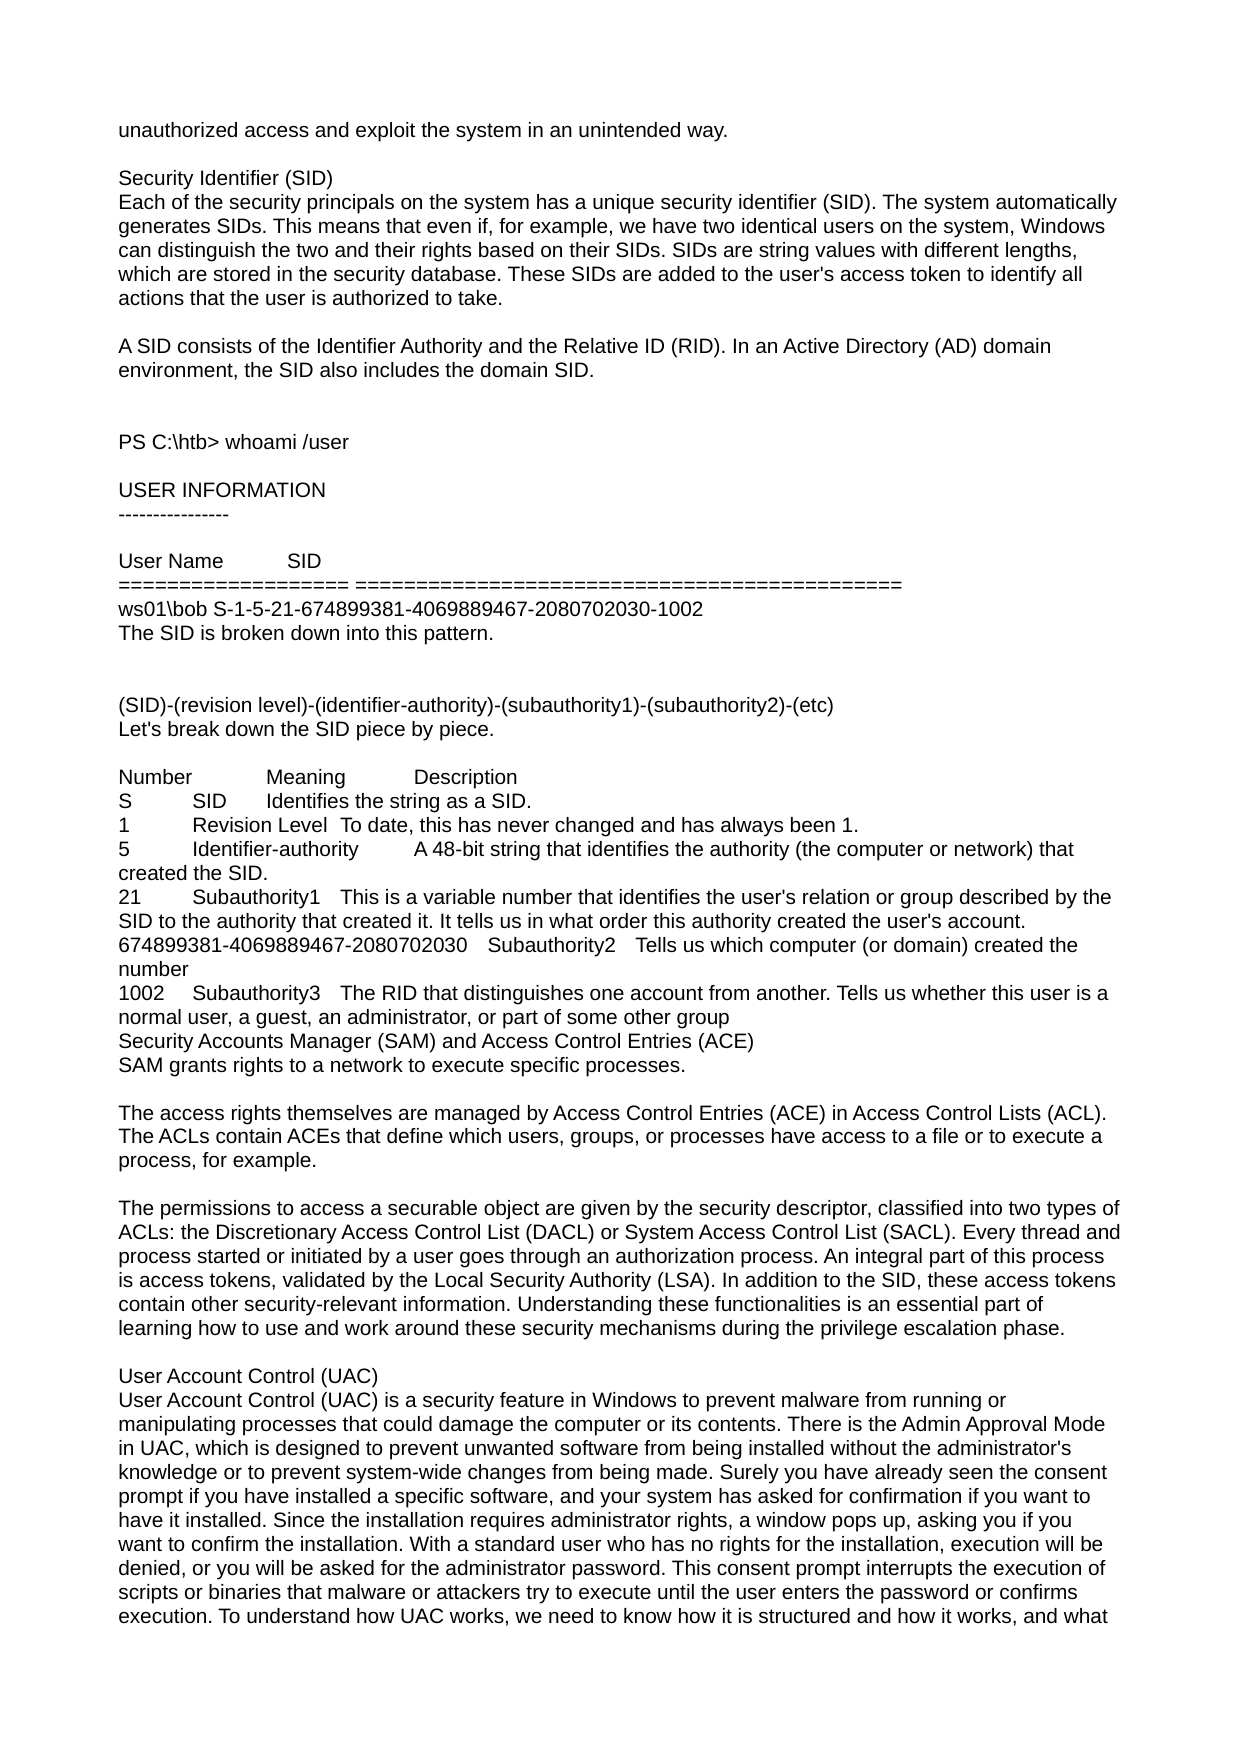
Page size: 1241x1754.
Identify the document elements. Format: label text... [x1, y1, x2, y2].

text The SID is broken down into this pattern. [118, 621, 1122, 645]
text Security Identifier (SID) [118, 166, 1122, 190]
text Each of the security principals on the system has a unique security identifier (SID). The system automatically generates SIDs. This means that even if, for example, we have two identical users on the system, Windows can distinguish the two and their rights based on their SIDs. SIDs are string values with different lengths, which are stored in the security database. These SIDs are added to the user's access token to identify all actions that the user is authorized to take. [118, 190, 1122, 310]
text Number Meaning Description [118, 765, 1122, 789]
text User Name SID [118, 549, 1122, 573]
text 21 Subauthority1 This is a variable number that identifies the user's relation or group described by the SID to the authority that created it. It tells us in what order this authority created the user's account. [118, 885, 1122, 933]
text User Account Control (UAC) is a security feature in Windows to prevent malware from running or manipulating processes that could damage the computer or its contents. There is the Admin Approval Mode in UAC, which is designed to prevent unwanted software from being installed without the administrator's knowledge or to prevent system-wide changes from being made. Surely you have already seen the consent prompt if you have installed a specific software, and your system has asked for confirmation if you want to have it installed. Since the installation requires administrator rights, a window pops up, asking you if you want to confirm the installation. With a standard user who has no rights for the installation, execution will be denied, or you will be asked for the administrator password. This consent prompt interrupts the execution of scripts or binaries that malware or attackers try to execute until the user enters the password or confirms execution. To understand how UAC works, we need to know how it is structured and how it works, and what [118, 1388, 1122, 1627]
text 5 Identifier-authority A 48-bit string that identifies the authority (the computer or network) that created the SID. [118, 837, 1122, 885]
text ---------------- [118, 501, 1122, 525]
text 674899381-4069889467-2080702030 Subauthority2 Tells us which computer (or domain) created the number [118, 933, 1122, 981]
text S SID Identifies the string as a SID. [118, 789, 1122, 813]
text Security Accounts Manager (SAM) and Access Control Entries (ACE) [118, 1028, 1122, 1052]
text The permissions to access a securable object are given by the security descriptor, classified into two types of ACLs: the Discretionary Access Control List (DACL) or System Access Control List (SACL). Every thread and process started or initiated by a user goes through an authorization process. An integral part of this process is access tokens, validated by the Local Security Authority (LSA). In addition to the SID, these access tokens contain other security-relevant information. Understanding these functionalities is an essential part of learning how to use and work around these security mechanisms during the privilege escalation phase. [118, 1196, 1122, 1340]
text 1 Revision Level To date, this has never changed and has always been 1. [118, 813, 1122, 837]
text The access rights themselves are managed by Access Control Entries (ACE) in Access Control Lists (ACL). The ACLs contain ACEs that define which users, groups, or processes have access to a file or to execute a process, for example. [118, 1100, 1122, 1172]
text A SID consists of the Identifier Authority and the Relative ID (RID). In an Active Directory (AD) domain environment, the SID also includes the domain SID. [118, 334, 1122, 382]
text Let's break down the SID piece by piece. [118, 717, 1122, 741]
text =================== ============================================= [118, 573, 1122, 597]
text 1002 Subauthority3 The RID that distinguishes one account from another. Tells us whether this user is a normal user, a guest, an administrator, or part of some other group [118, 981, 1122, 1028]
text SAM grants rights to a network to execute specific processes. [118, 1052, 1122, 1076]
text unauthorized access and exploit the system in an unintended way. [118, 118, 1122, 142]
text ws01\bob S-1-5-21-674899381-4069889467-2080702030-1002 [118, 597, 1122, 621]
text User Account Control (UAC) [118, 1364, 1122, 1388]
text USER INFORMATION [118, 477, 1122, 501]
text (SID)-(revision level)-(identifier-authority)-(subauthority1)-(subauthority2)-(etc) [118, 693, 1122, 717]
text PS C:\htb> whoami /user [118, 429, 1122, 453]
